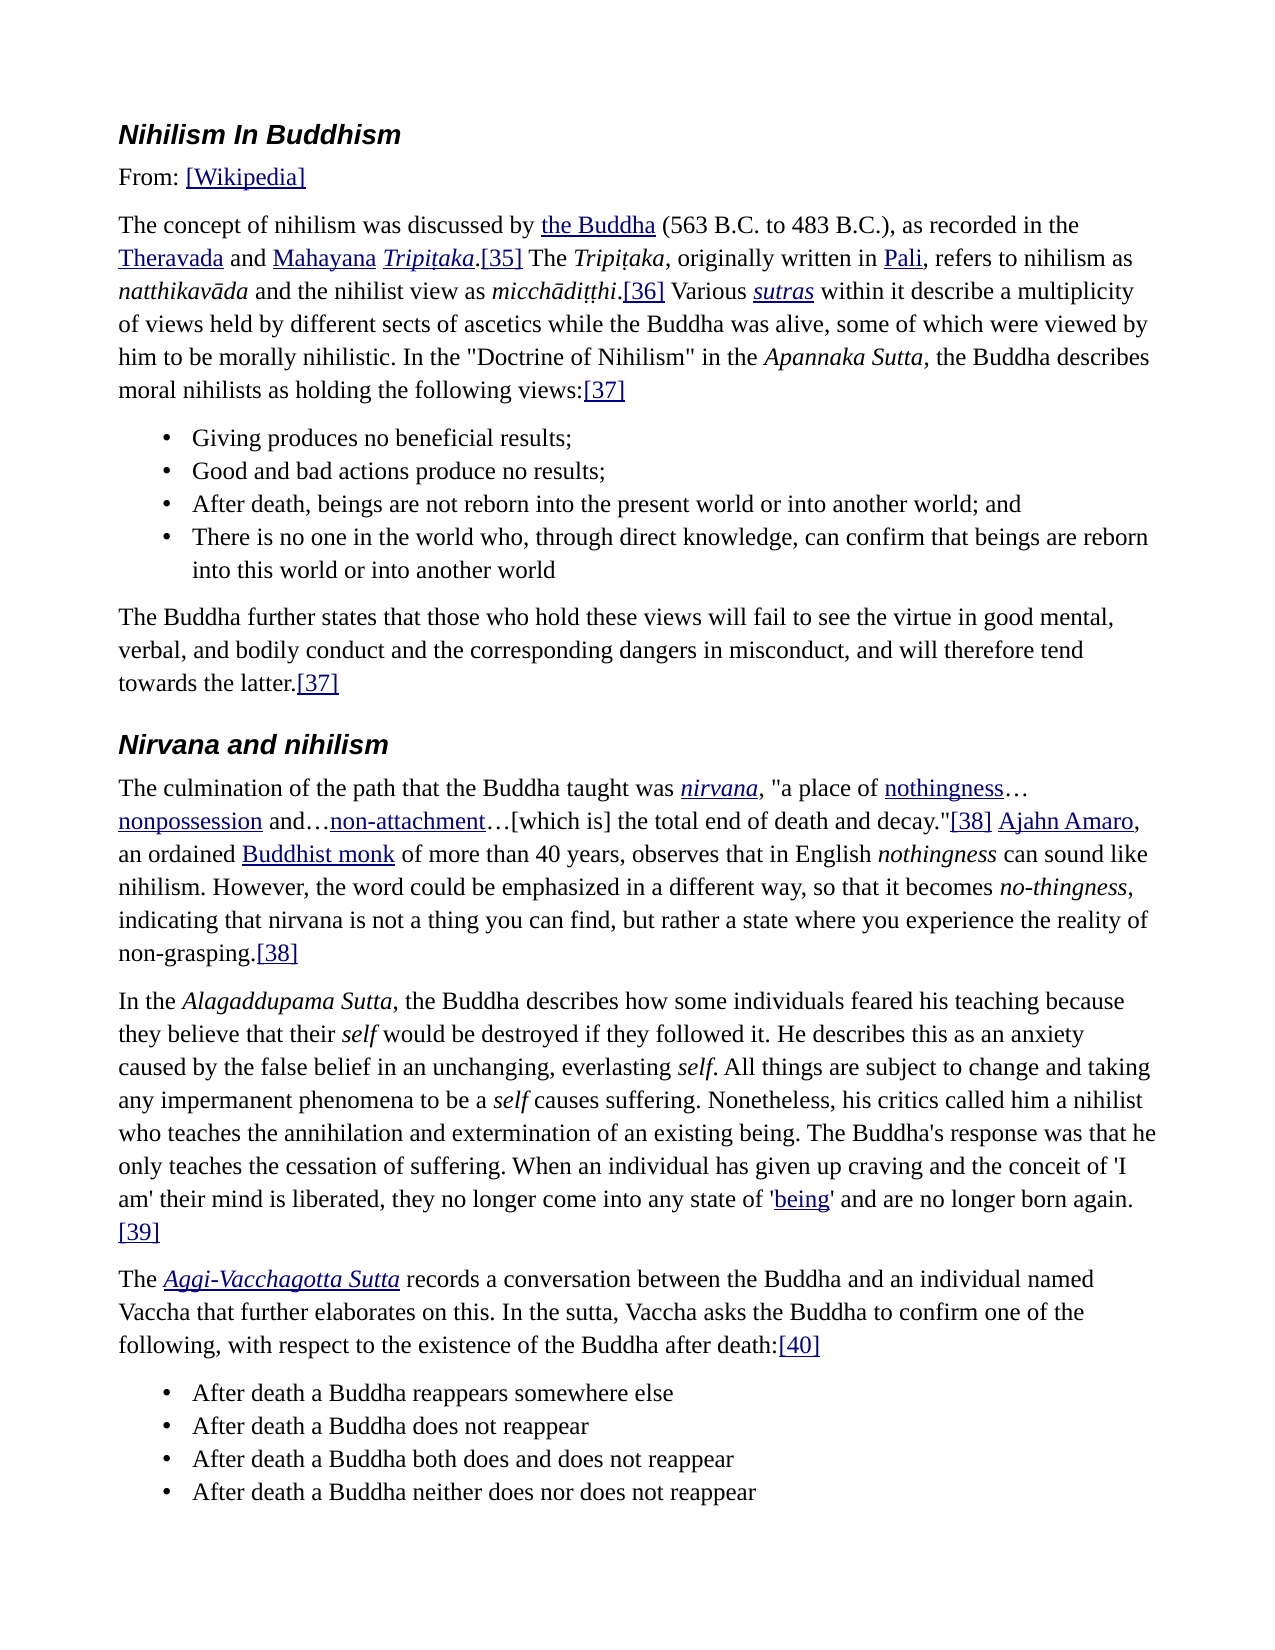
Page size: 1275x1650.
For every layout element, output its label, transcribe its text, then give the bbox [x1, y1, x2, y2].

text In the Alagaddupama Sutta, the Buddha describes how some individuals feared his teaching because they believe that their self would be destroyed if they followed it. He describes this as an anxiety caused by the false belief in an unchanging, everlasting self. All things are subject to change and taking any impermanent phenomena to be a self causes suffering. Nonetheless, his critics called him a nihilist who teaches the annihilation and extermination of an existing being. The Buddha's response was that he only teaches the cessation of suffering. When an individual has given up craving and the conceit of 'I am' their mind is liberated, they no longer come into any state of 'being' and are no longer born again.[39] [118, 986, 1157, 1246]
list After death a Buddha both does and does not reappear [162, 1444, 1157, 1473]
subtitle Nihilism In Buddhism [118, 118, 1157, 150]
list Good and bad actions produce no results; [162, 456, 1157, 484]
subtitle Nirvana and nihilism [118, 729, 1157, 761]
text The Aggi-Vacchagotta Sutta records a conversation between the Buddha and an individual named Vaccha that further elaborates on this. In the sutta, Vaccha asks the Buddha to confirm one of the following, with respect to the existence of the Buddha after death:[40] [118, 1264, 1157, 1359]
list After death a Buddha neither does nor does not reappear [162, 1477, 1157, 1506]
text The culmination of the path that the Buddha taught was nirvana, "a place of nothingness…nonpossession and…non-attachment…[which is] the total end of death and decay."[38] Ajahn Amaro, an ordained Buddhist monk of more than 40 years, observes that in English nothingness can sound like nihilism. However, the word could be emphasized in a different way, so that it becomes no-thingness, indicating that nirvana is not a thing you can find, but rather a state where you experience the reality of non-grasping.[38] [118, 773, 1157, 967]
list Giving produces no beneficial results; [162, 423, 1157, 452]
list After death a Buddha does not reappear [162, 1411, 1157, 1440]
text The Buddha further states that those who hold these views will fail to see the virtue in good mental, verbal, and bodily conduct and the corresponding dangers in misconduct, and will therefore tend towards the latter.[37] [118, 602, 1157, 697]
list There is no one in the world who, through direct knowledge, can confirm that beings are reborn into this world or into another world [162, 522, 1157, 584]
text The concept of nihilism was discussed by the Buddha (563 B.C. to 483 B.C.), as recorded in the Theravada and Mahayana Tripiṭaka.[35] The Tripiṭaka, originally written in Pali, refers to nihilism as natthikavāda and the nihilist view as micchādiṭṭhi.[36] Various sutras within it describe a multiplicity of views held by different sects of ascetics while the Buddha was alive, some of which were viewed by him to be morally nihilistic. In the "Doctrine of Nihilism" in the Apannaka Sutta, the Buddha describes moral nihilists as holding the following views:[37] [118, 210, 1157, 404]
list After death, beings are not reborn into the present world or into another world; and [162, 489, 1157, 518]
text From: [Wikipedia] [118, 162, 1157, 191]
list After death a Buddha reappears somewhere else [162, 1378, 1157, 1407]
